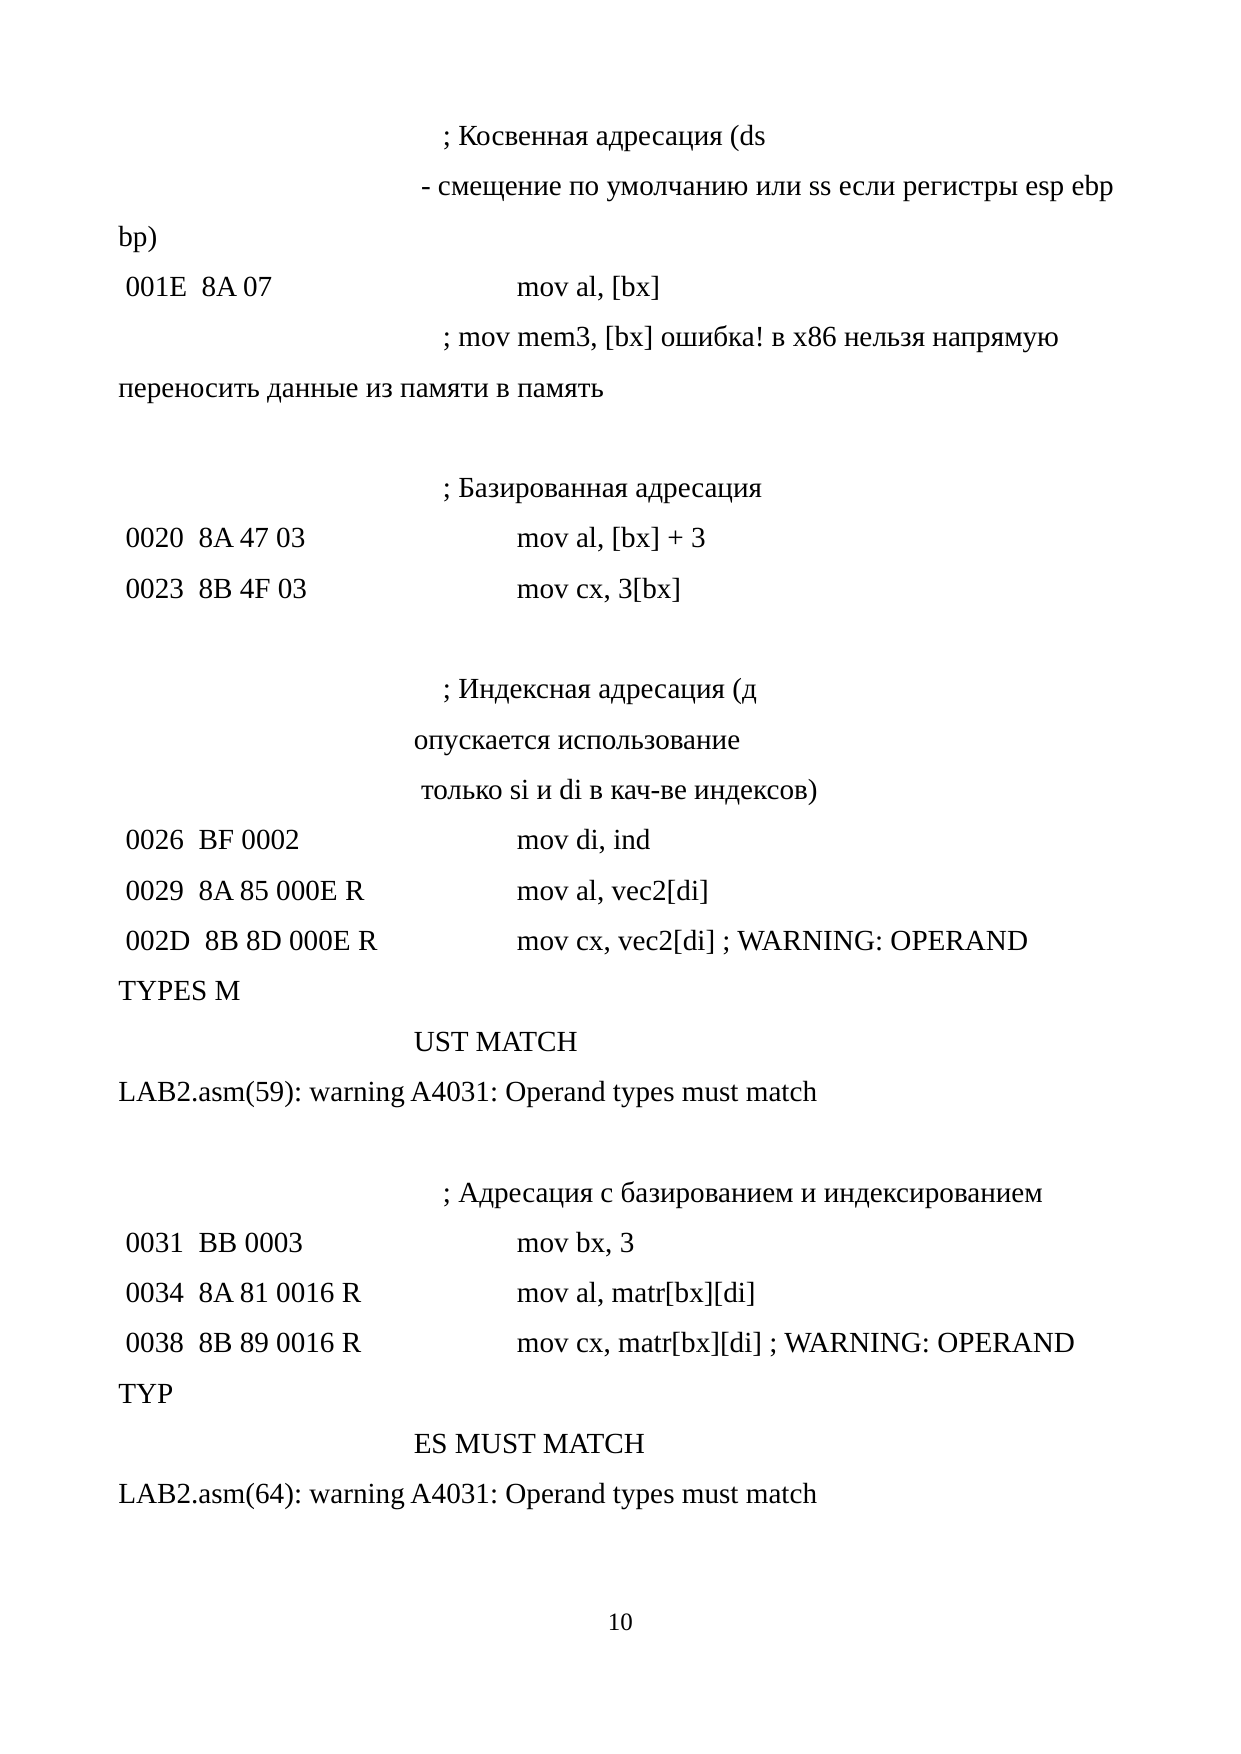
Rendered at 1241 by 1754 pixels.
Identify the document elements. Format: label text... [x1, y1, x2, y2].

text только si и di в кач-ве индексов) [118, 772, 1122, 806]
text 0034 8A 81 0016 R mov al, matr[bx][di] [118, 1275, 1122, 1309]
text - смещение по умолчанию или ss если регистры esp ebp bp) [118, 168, 1122, 252]
text 0031 BB 0003 mov bx, 3 [118, 1225, 1122, 1258]
text LAB2.asm(59): warning A4031: Operand types must match [118, 1074, 1122, 1108]
text ; Адресация с базированием и индексированием [118, 1175, 1122, 1208]
text опускается использование [118, 722, 1122, 755]
text 001E 8A 07 mov al, [bx] [118, 269, 1122, 303]
text ES MUST MATCH [118, 1426, 1122, 1460]
text 0026 BF 0002 mov di, ind [118, 822, 1122, 856]
text 0038 8B 89 0016 R mov cx, matr[bx][di] ; WARNING: OPERAND TYP [118, 1326, 1122, 1409]
text ; mov mem3, [bx] ошибка! в x86 нельзя напрямую переносить данные из памяти в память [118, 319, 1122, 403]
text 0020 8A 47 03 mov al, [bx] + 3 [118, 521, 1122, 554]
text 002D 8B 8D 000E R mov cx, vec2[di] ; WARNING: OPERAND TYPES M [118, 923, 1122, 1007]
text ; Косвенная адресация (ds [118, 118, 1122, 152]
text LAB2.asm(64): warning A4031: Operand types must match [118, 1477, 1122, 1510]
text UST MATCH [118, 1024, 1122, 1057]
text ; Индексная адресация (д [118, 672, 1122, 705]
text 0023 8B 4F 03 mov cx, 3[bx] [118, 571, 1122, 604]
text ; Базированная адресация [118, 470, 1122, 504]
text 0029 8A 85 000E R mov al, vec2[di] [118, 873, 1122, 906]
